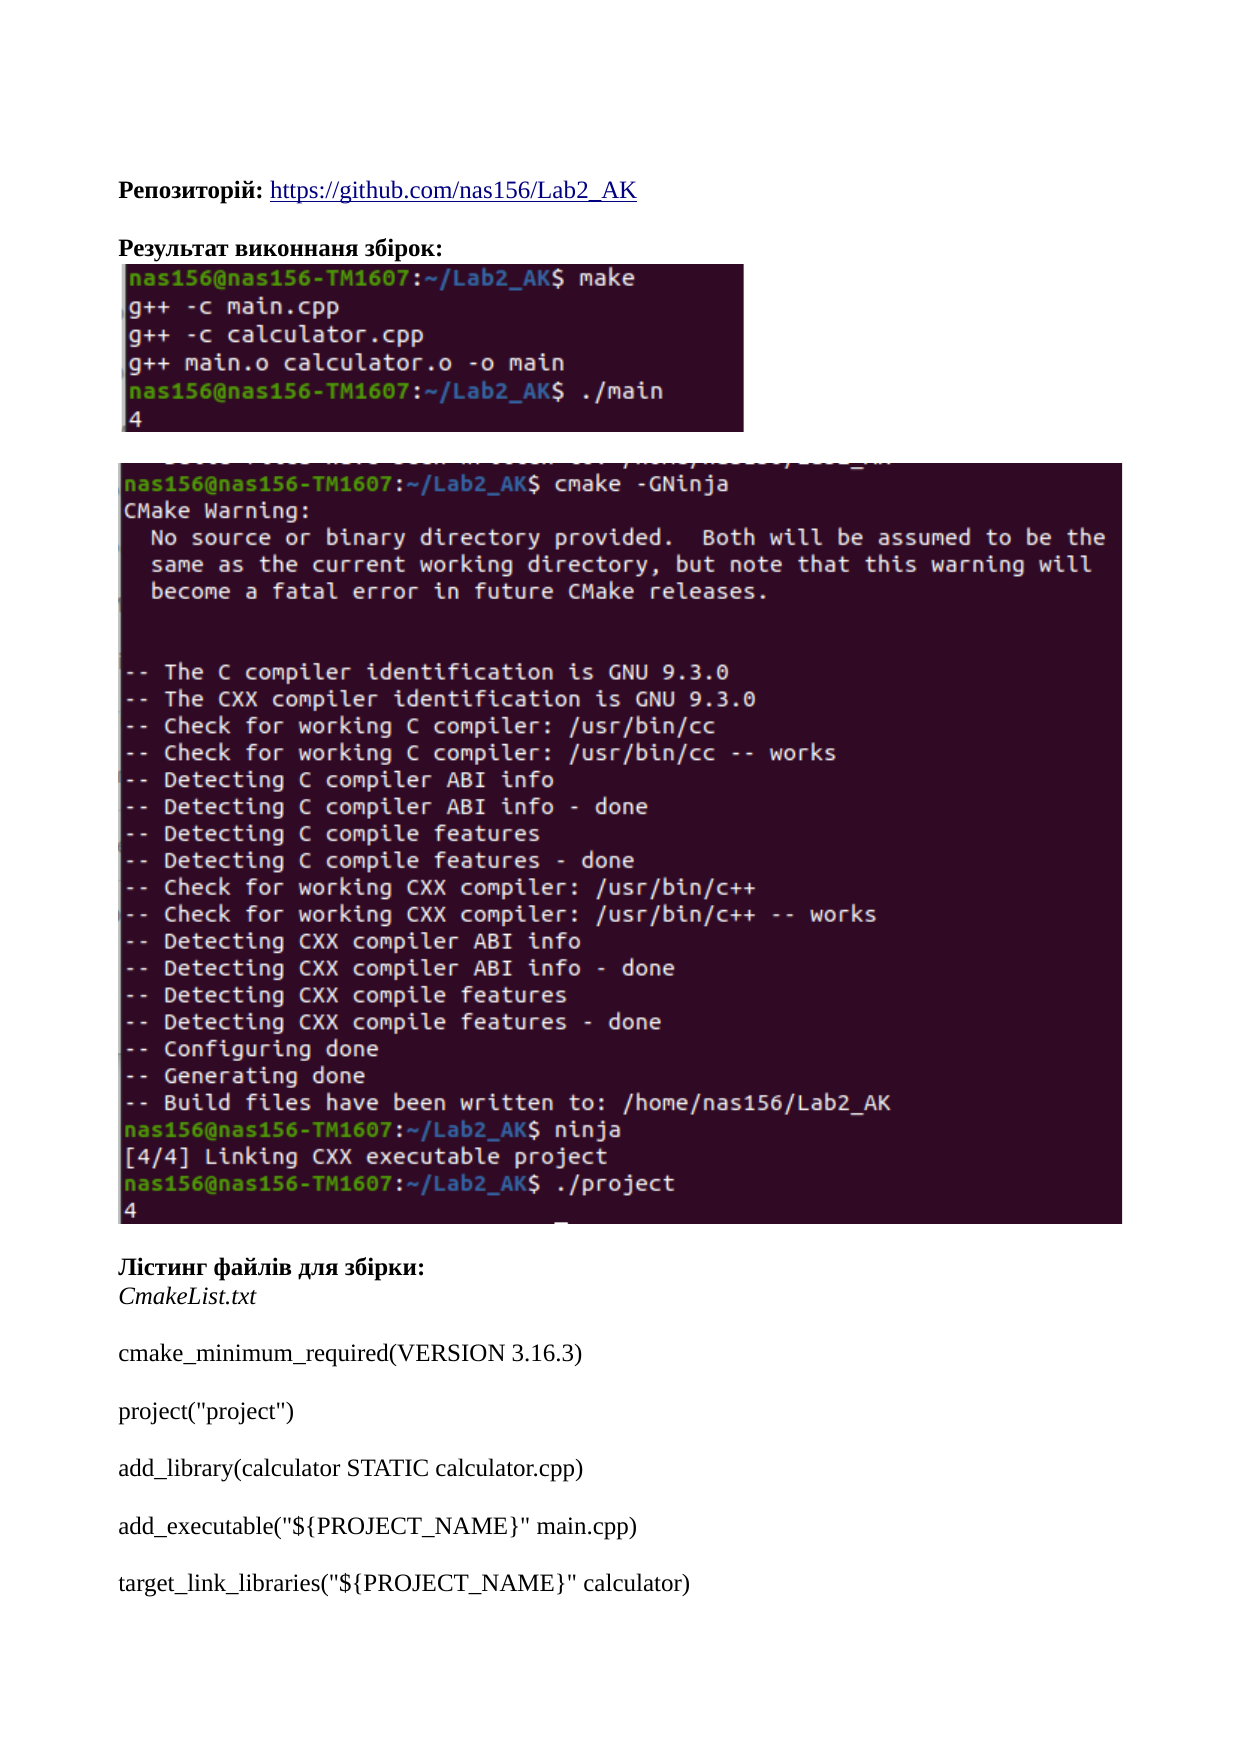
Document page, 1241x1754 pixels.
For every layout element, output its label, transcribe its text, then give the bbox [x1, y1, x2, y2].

text add_executable("${PROJECT_NAME}" main.cpp) [118, 1511, 1122, 1540]
text add_library(calculator STATIC calculator.cpp) [118, 1453, 1122, 1482]
picture [121, 264, 744, 432]
text Репозиторій: https://github.com/nas156/Lab2_AK [118, 176, 1122, 204]
text Результат виконнаня збірок: [118, 233, 1122, 262]
text project("project") [118, 1396, 1122, 1425]
text target_link_libraries("${PROJECT_NAME}" calculator) [118, 1568, 1122, 1597]
text CmakeList.txt [118, 1281, 1122, 1310]
text Лістинг файлів для збірки: [118, 1252, 1122, 1281]
text cmake_minimum_required(VERSION 3.16.3) [118, 1338, 1122, 1367]
picture [118, 463, 1123, 1224]
